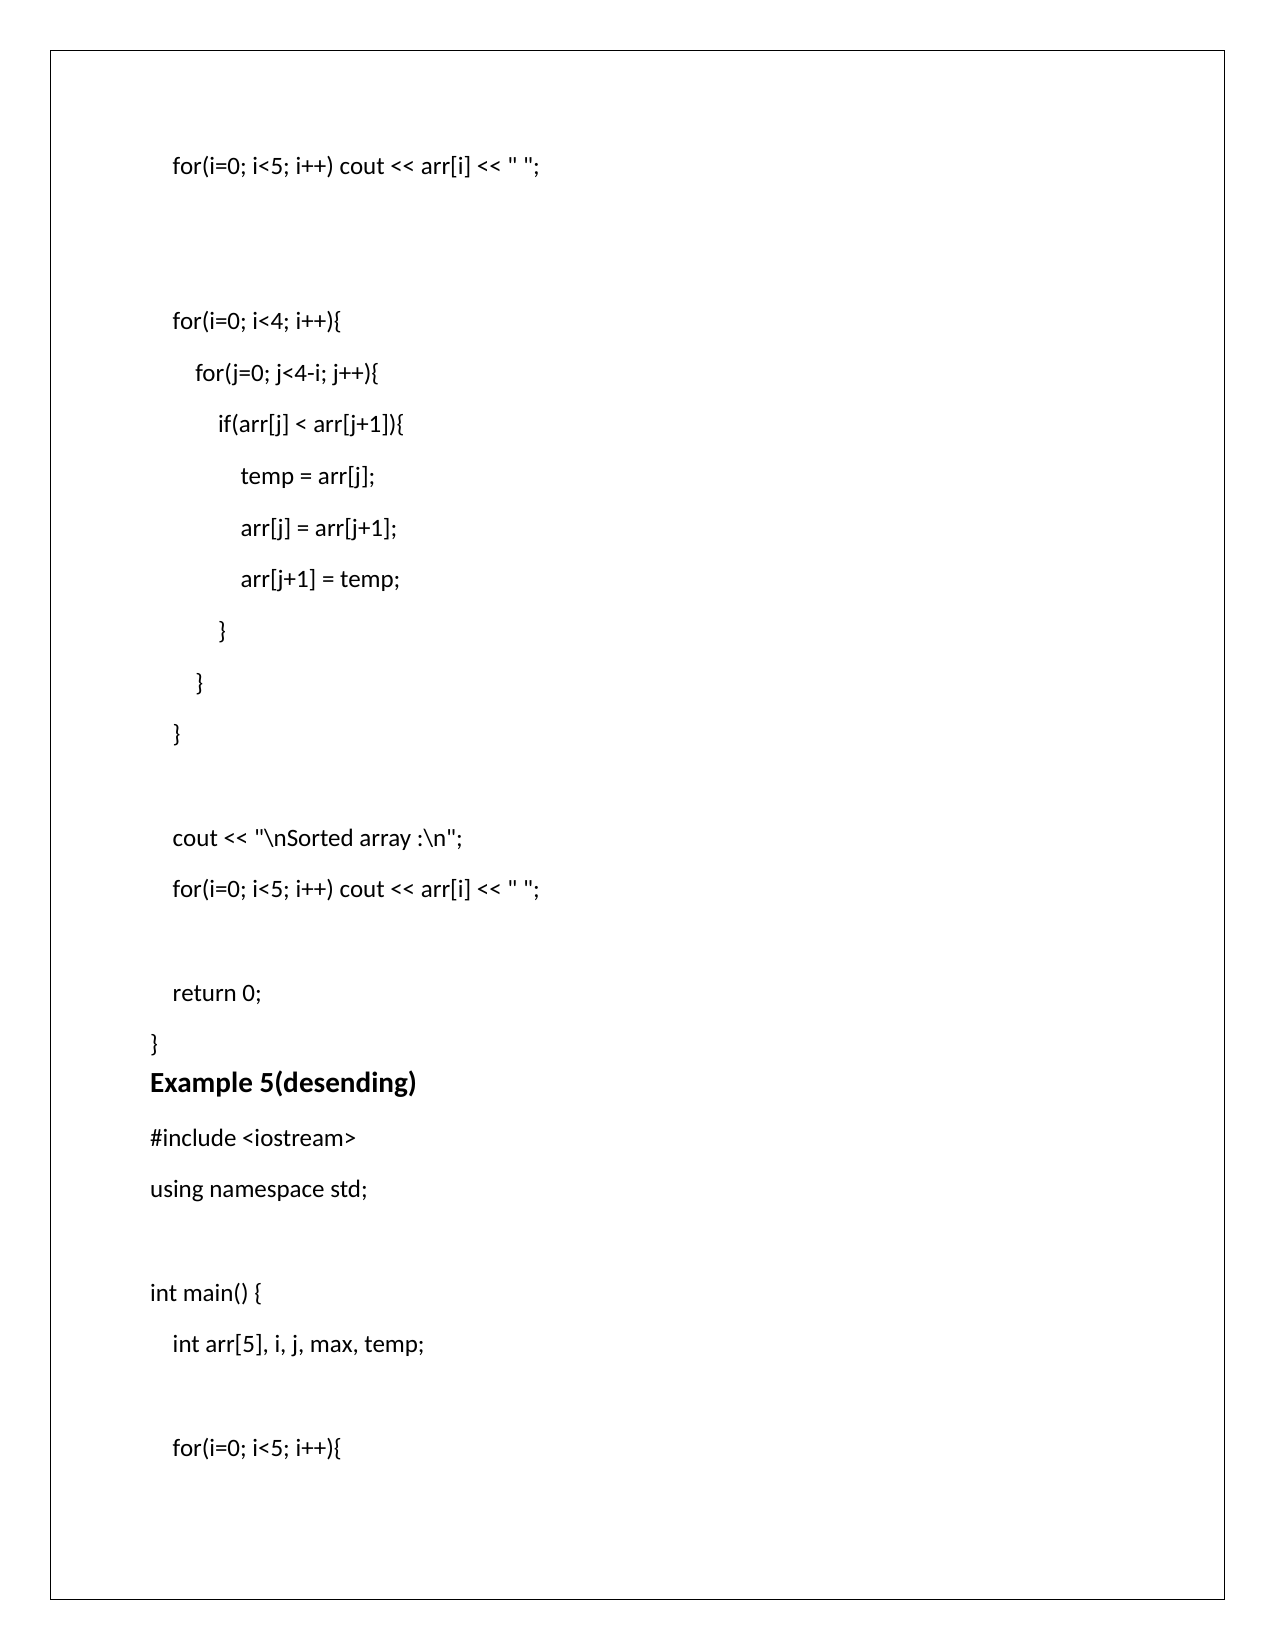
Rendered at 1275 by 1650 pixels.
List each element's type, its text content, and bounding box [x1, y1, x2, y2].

text arr[j+1] = temp; [150, 563, 1125, 594]
text temp = arr[j]; [150, 460, 1125, 491]
text if(arr[j] < arr[j+1]){ [150, 408, 1125, 439]
text } [150, 615, 1125, 646]
text for(i=0; i<5; i++){ [150, 1432, 1125, 1462]
text arr[j] = arr[j+1]; [150, 512, 1125, 542]
text for(i=0; i<4; i++){ [150, 305, 1125, 336]
text } [150, 718, 1125, 749]
text for(j=0; j<4-i; j++){ [150, 357, 1125, 387]
text } Example 5(desending) [150, 1028, 1125, 1100]
text using namespace std; [150, 1173, 1125, 1204]
text return 0; [150, 977, 1125, 1007]
text #include <iostream> [150, 1122, 1125, 1152]
text int arr[5], i, j, max, temp; [150, 1328, 1125, 1359]
text cout << "\nSorted array :\n"; [150, 822, 1125, 852]
text int main() { [150, 1277, 1125, 1307]
text } [150, 667, 1125, 697]
text for(i=0; i<5; i++) cout << arr[i] << " "; [150, 150, 1125, 181]
text for(i=0; i<5; i++) cout << arr[i] << " "; [150, 873, 1125, 904]
